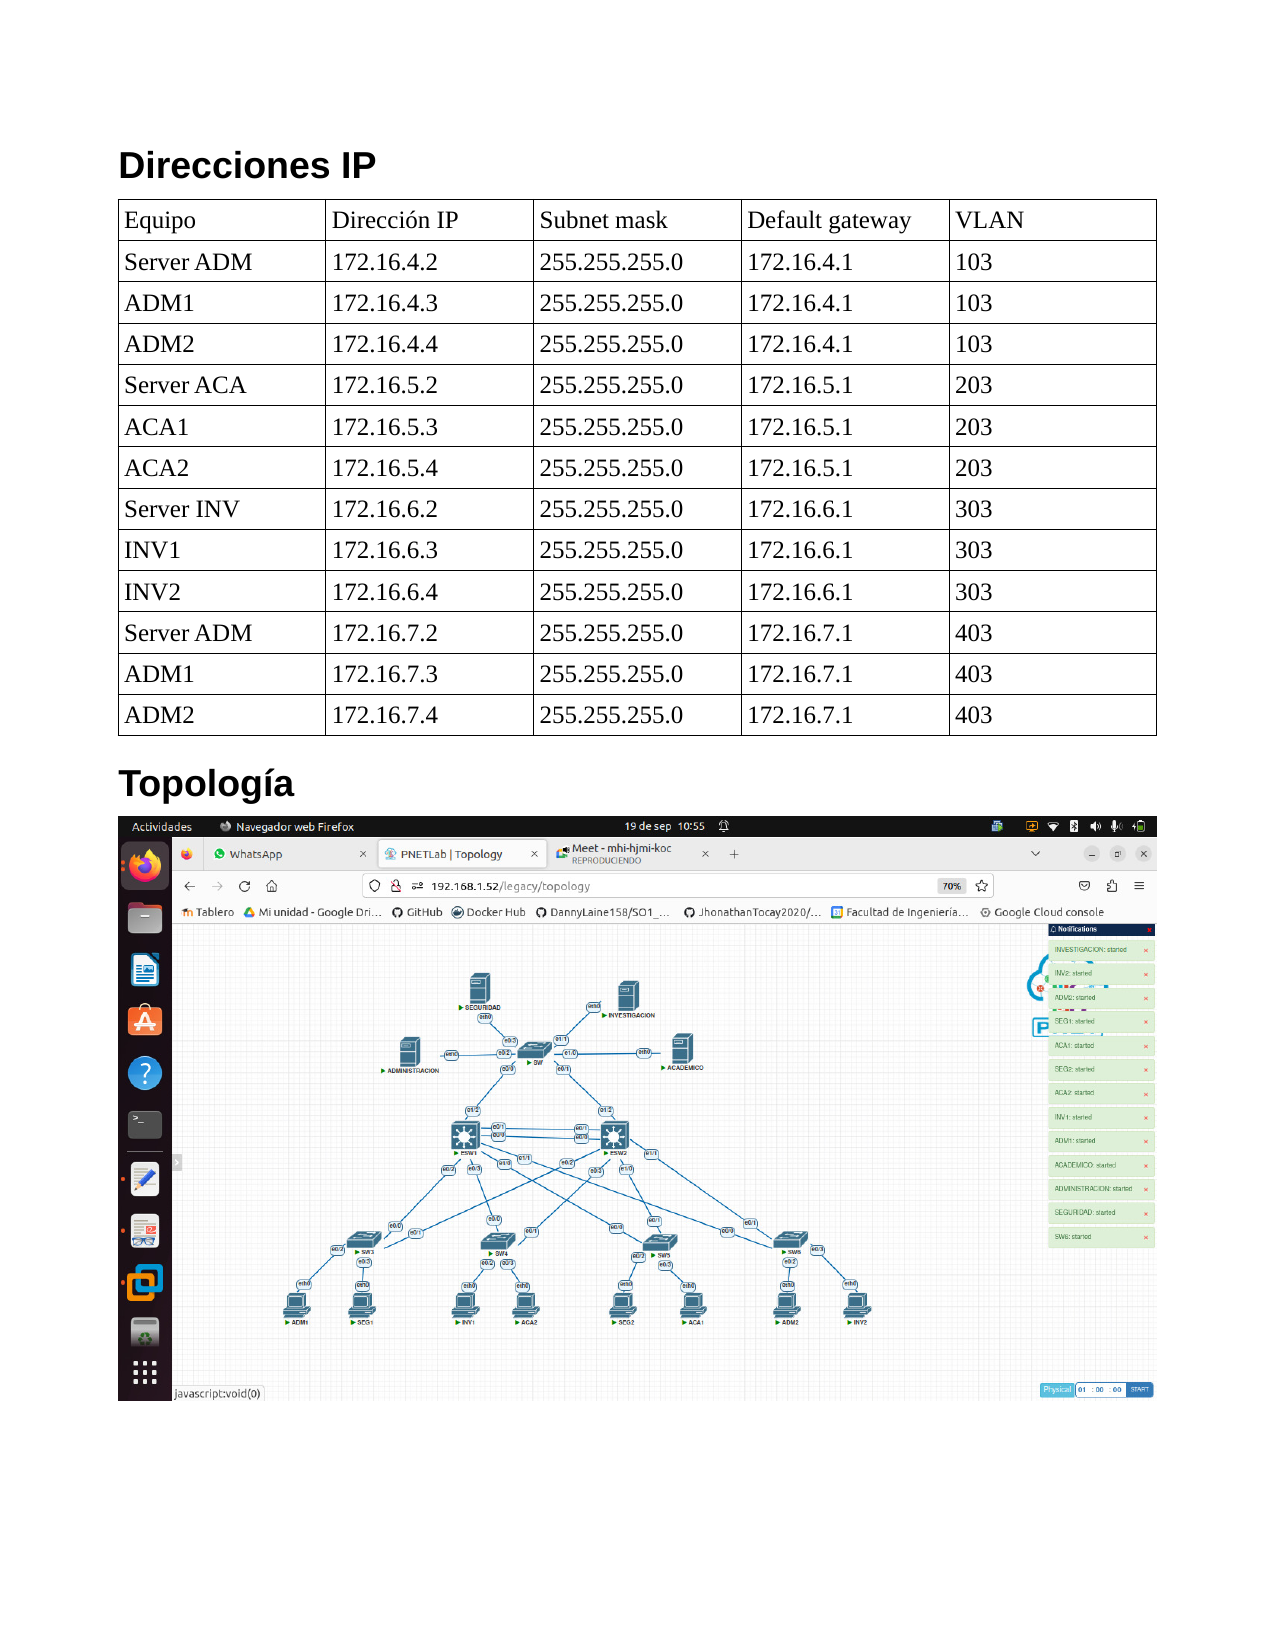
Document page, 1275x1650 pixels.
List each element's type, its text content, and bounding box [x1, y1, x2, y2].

table_cell ADM2 [119, 695, 325, 735]
subtitle Direcciones IP [118, 143, 1157, 186]
table_cell 172.16.4.2 [326, 241, 533, 281]
table_cell 255.255.255.0 [534, 612, 741, 652]
table_cell 172.16.5.1 [742, 365, 949, 405]
table_cell 255.255.255.0 [534, 695, 741, 735]
table_cell Server INV [119, 489, 325, 529]
table_cell 403 [950, 654, 1156, 694]
table_cell 172.16.4.1 [742, 241, 949, 281]
table_cell 203 [950, 447, 1156, 487]
table_cell 255.255.255.0 [534, 571, 741, 611]
table_header VLAN [950, 200, 1156, 240]
table_cell 255.255.255.0 [534, 241, 741, 281]
table_cell 172.16.7.4 [326, 695, 533, 735]
table_cell 203 [950, 365, 1156, 405]
table_cell 403 [950, 612, 1156, 652]
table_cell ACA2 [119, 447, 325, 487]
table_cell 172.16.5.1 [742, 447, 949, 487]
table_cell 172.16.6.1 [742, 571, 949, 611]
subtitle Topología [118, 761, 1157, 804]
table_cell 172.16.6.3 [326, 530, 533, 570]
table_cell 172.16.4.3 [326, 282, 533, 322]
table_cell Server ADM [119, 241, 325, 281]
table_cell 255.255.255.0 [534, 406, 741, 446]
table_cell 172.16.6.2 [326, 489, 533, 529]
table_cell 303 [950, 571, 1156, 611]
table_cell 172.16.6.1 [742, 489, 949, 529]
picture [118, 816, 1157, 1401]
table_cell 172.16.5.1 [742, 406, 949, 446]
table_cell 172.16.7.1 [742, 654, 949, 694]
table_cell INV1 [119, 530, 325, 570]
table_cell 172.16.6.1 [742, 530, 949, 570]
table_cell 172.16.4.1 [742, 324, 949, 364]
table_header Default gateway [742, 200, 949, 240]
table_cell 172.16.4.1 [742, 282, 949, 322]
table_cell Server ADM [119, 612, 325, 652]
table_cell 172.16.7.3 [326, 654, 533, 694]
table_cell 255.255.255.0 [534, 654, 741, 694]
table_cell 172.16.7.2 [326, 612, 533, 652]
table_cell 172.16.5.4 [326, 447, 533, 487]
table_cell 172.16.4.4 [326, 324, 533, 364]
table_cell 172.16.5.2 [326, 365, 533, 405]
table_cell 255.255.255.0 [534, 365, 741, 405]
table_cell ACA1 [119, 406, 325, 446]
table_cell INV2 [119, 571, 325, 611]
table_cell 255.255.255.0 [534, 282, 741, 322]
table_cell ADM1 [119, 282, 325, 322]
table_header Dirección IP [326, 200, 533, 240]
table_cell 303 [950, 530, 1156, 570]
table_cell 403 [950, 695, 1156, 735]
table_cell 255.255.255.0 [534, 530, 741, 570]
table_cell ADM2 [119, 324, 325, 364]
table_cell 172.16.6.4 [326, 571, 533, 611]
table_cell 103 [950, 241, 1156, 281]
table_cell 172.16.7.1 [742, 695, 949, 735]
table_header Subnet mask [534, 200, 741, 240]
table_cell ADM1 [119, 654, 325, 694]
table_cell Server ACA [119, 365, 325, 405]
table_cell 103 [950, 324, 1156, 364]
table_cell 303 [950, 489, 1156, 529]
table_cell 255.255.255.0 [534, 489, 741, 529]
table_cell 172.16.5.3 [326, 406, 533, 446]
table_cell 255.255.255.0 [534, 324, 741, 364]
table_cell 103 [950, 282, 1156, 322]
table_cell 255.255.255.0 [534, 447, 741, 487]
table_header Equipo [119, 200, 325, 240]
table_cell 172.16.7.1 [742, 612, 949, 652]
table_cell 203 [950, 406, 1156, 446]
